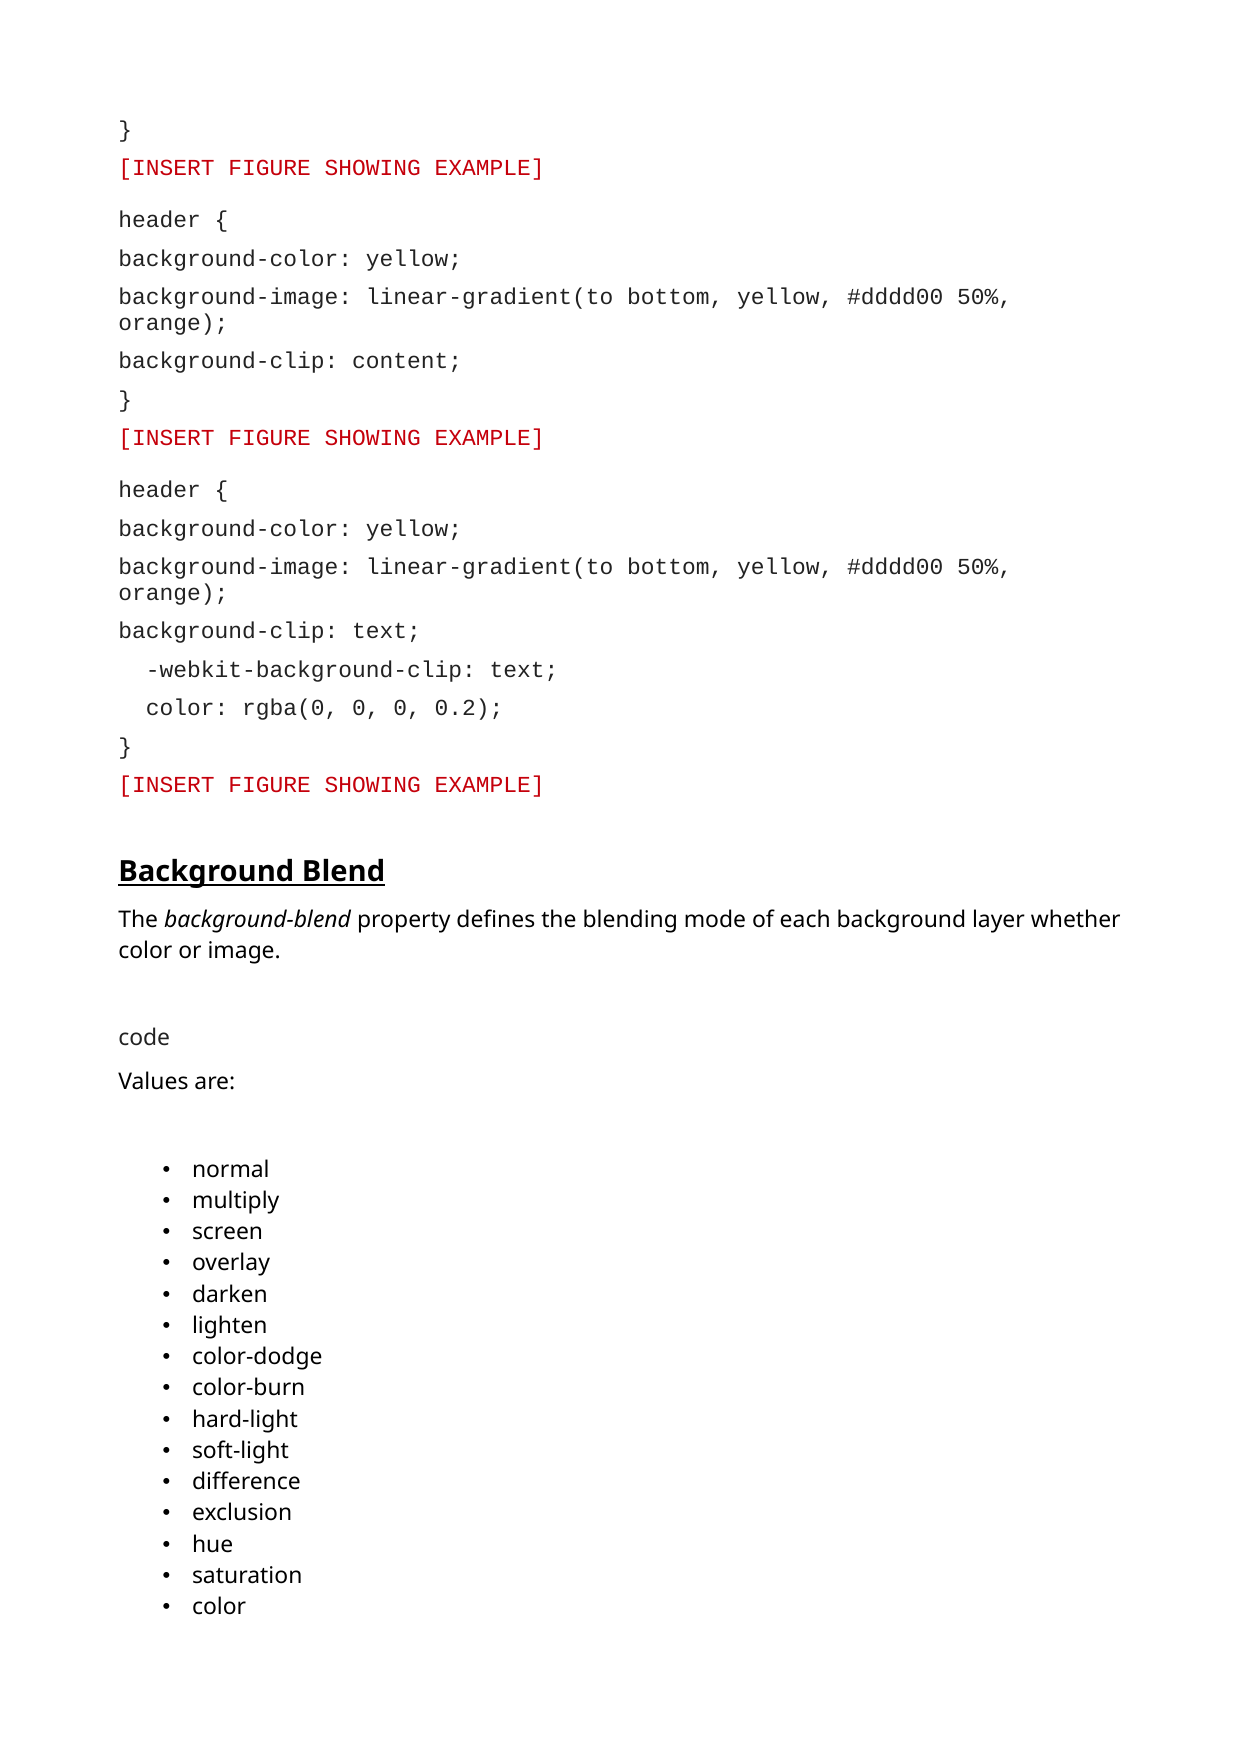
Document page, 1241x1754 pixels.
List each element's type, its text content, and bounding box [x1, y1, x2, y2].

text color: rgba(0, 0, 0, 0.2); [118, 697, 1122, 722]
list soft-light [162, 1434, 1122, 1465]
text [INSERT FIGURE SHOWING EXAMPLE] [118, 427, 1122, 452]
text [INSERT FIGURE SHOWING EXAMPLE] [118, 773, 1122, 799]
text code [118, 1021, 1122, 1052]
text background-image: linear-gradient(to bottom, yellow, #dddd00 50%, orange); [118, 555, 1122, 607]
list difference [162, 1465, 1122, 1496]
text header { [118, 478, 1122, 504]
list color [162, 1590, 1122, 1621]
list screen [162, 1215, 1122, 1246]
subtitle Background Blend [118, 850, 1122, 890]
list overlay [162, 1246, 1122, 1277]
text } [118, 735, 1122, 761]
list saturation [162, 1559, 1122, 1590]
text background-clip: text; [118, 620, 1122, 646]
list color-dodge [162, 1340, 1122, 1371]
text background-color: yellow; [118, 247, 1122, 273]
list color-burn [162, 1371, 1122, 1402]
text [INSERT FIGURE SHOWING EXAMPLE] [118, 157, 1122, 182]
list darken [162, 1277, 1122, 1309]
text background-color: yellow; [118, 517, 1122, 543]
list hue [162, 1527, 1122, 1559]
text Values are: [118, 1065, 1122, 1096]
text } [118, 118, 1122, 144]
text -webkit-background-clip: text; [118, 658, 1122, 684]
list multiply [162, 1184, 1122, 1215]
list normal [162, 1152, 1122, 1184]
text background-image: linear-gradient(to bottom, yellow, #dddd00 50%, orange); [118, 285, 1122, 337]
list lighten [162, 1309, 1122, 1340]
text background-clip: content; [118, 350, 1122, 376]
text header { [118, 208, 1122, 234]
text The background-blend property defines the blending mode of each background layer whether color or image. [118, 902, 1122, 965]
text } [118, 388, 1122, 414]
list exclusion [162, 1496, 1122, 1527]
list hard-light [162, 1402, 1122, 1434]
